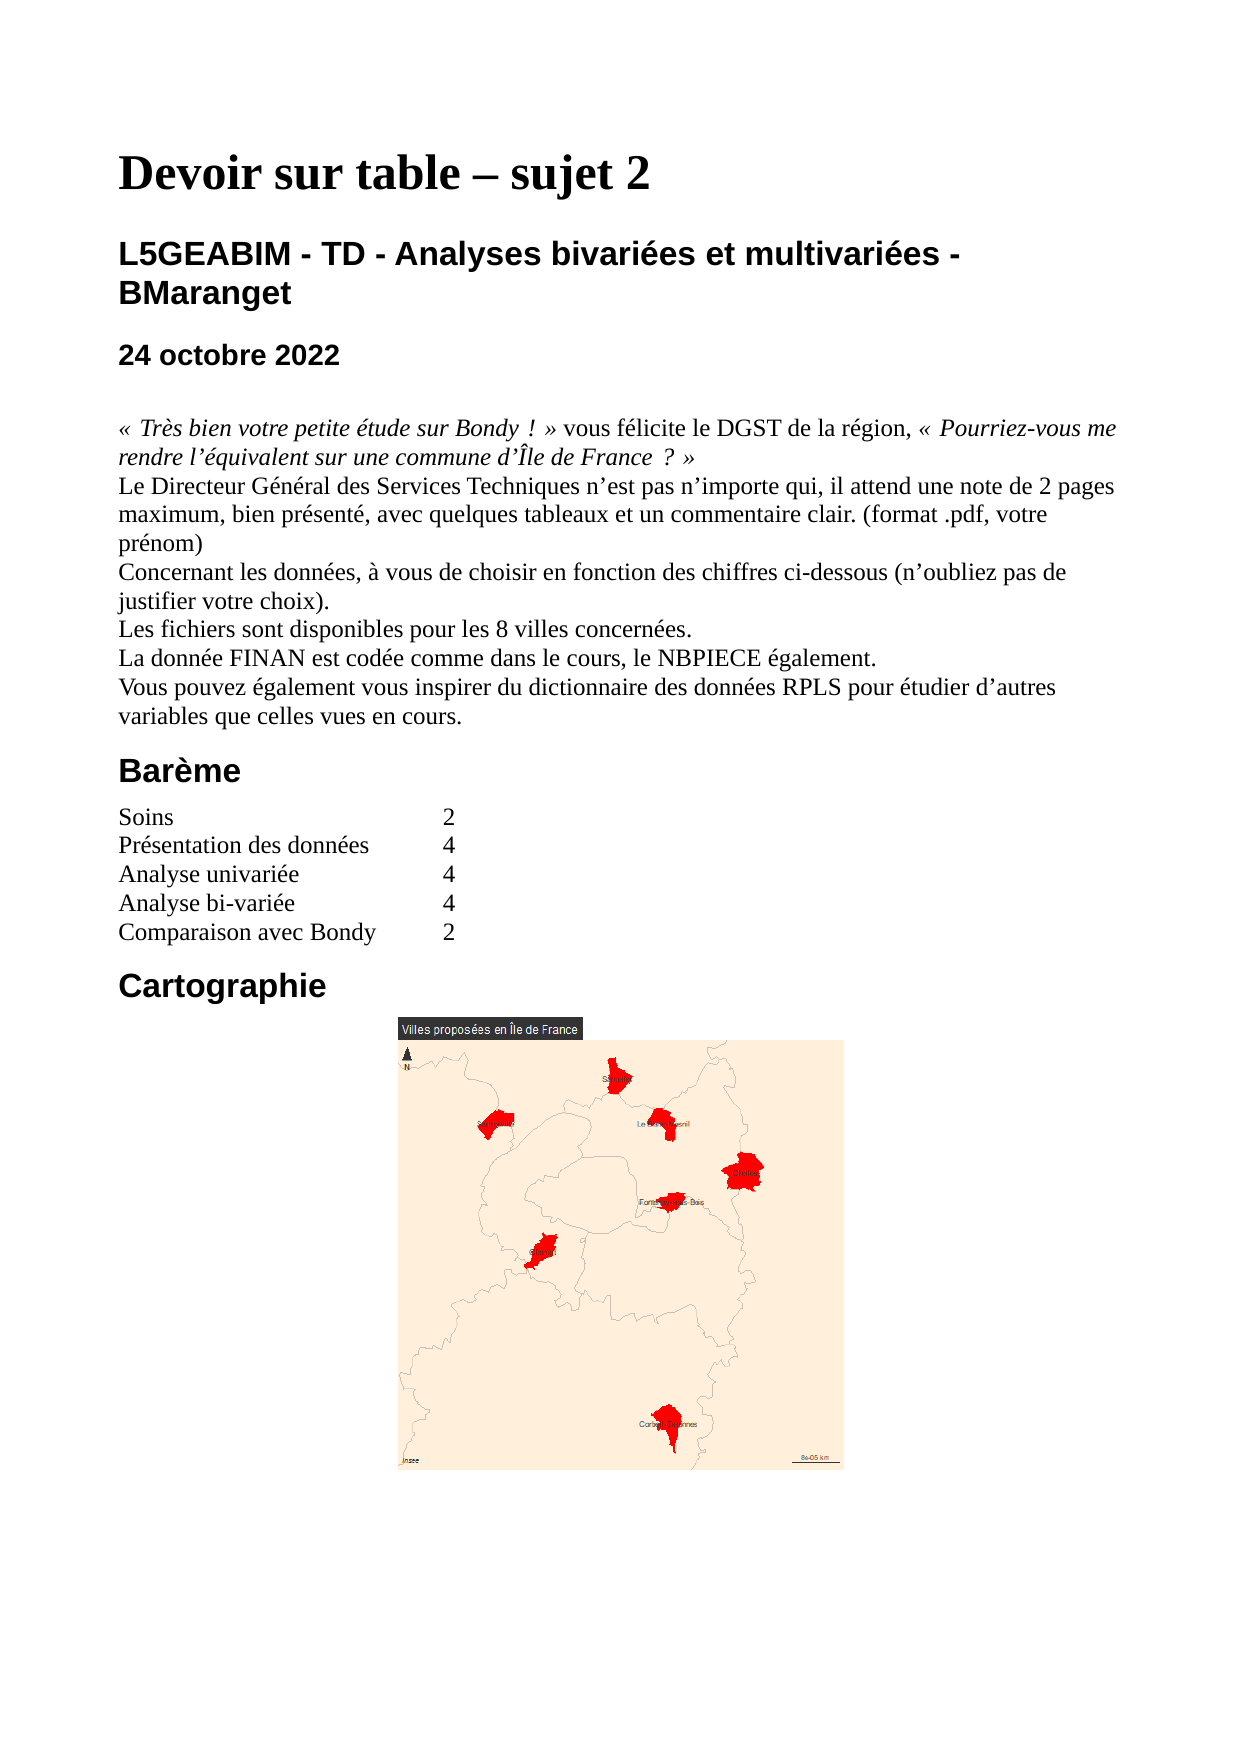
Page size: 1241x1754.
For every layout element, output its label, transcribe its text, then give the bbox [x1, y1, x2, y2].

subtitle Barème [118, 750, 1122, 789]
text Les fichiers sont disponibles pour les 8 villes concernées. [118, 614, 1122, 643]
table_cell Comparaison avec Bondy [118, 917, 443, 945]
table_cell 2 [443, 917, 491, 945]
text « Très bien votre petite étude sur Bondy ! » vous félicite le DGST de la région, « Pourriez-vous me rendre l’équivalent sur une commune d’Île de France ? » [118, 413, 1122, 471]
table_cell Analyse univariée [118, 859, 443, 888]
table_header Soins [118, 802, 443, 830]
subtitle 24 octobre 2022 [118, 338, 1122, 372]
text Vous pouvez également vous inspirer du dictionnaire des données RPLS pour étudier d’autres variables que celles vues en cours. [118, 672, 1122, 729]
picture [391, 1017, 849, 1476]
subtitle Cartographie [118, 966, 1122, 1005]
text Le Directeur Général des Services Techniques n’est pas n’importe qui, il attend une note de 2 pages maximum, bien présenté, avec quelques tableaux et un commentaire clair. (format .pdf, votre prénom) [118, 471, 1122, 557]
table_cell 4 [443, 888, 491, 917]
text La donnée FINAN est codée comme dans le cours, le NBPIECE également. [118, 643, 1122, 672]
table_cell Analyse bi-variée [118, 888, 443, 917]
subtitle Devoir sur table – sujet 2 [118, 143, 1122, 201]
text Concernant les données, à vous de choisir en fonction des chiffres ci-dessous (n’oubliez pas de justifier votre choix). [118, 557, 1122, 614]
table_cell 4 [443, 859, 491, 888]
table_cell Présentation des données [118, 830, 443, 859]
table_cell 4 [443, 830, 491, 859]
table_header 2 [443, 802, 491, 830]
subtitle L5GEABIM - TD - Analyses bivariées et multivariées - BMaranget [118, 234, 1122, 311]
